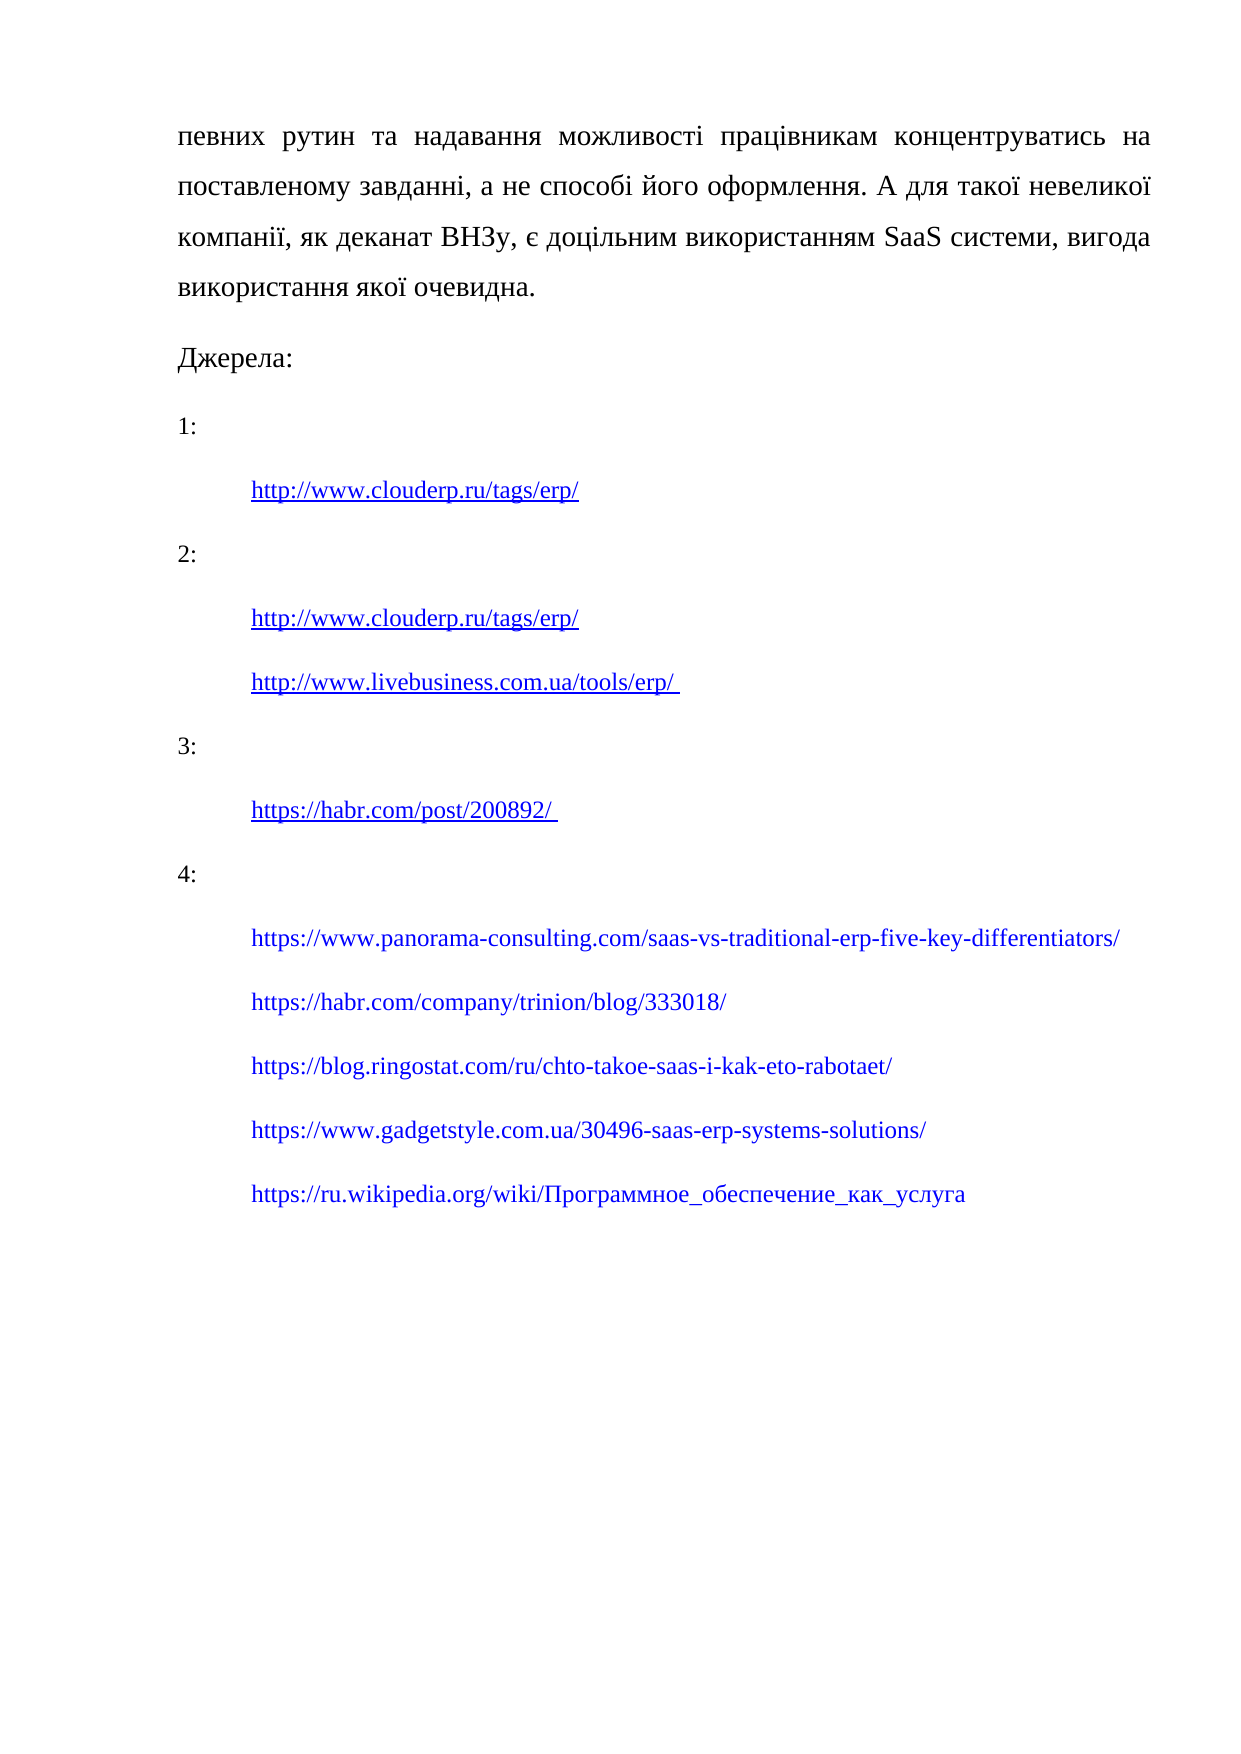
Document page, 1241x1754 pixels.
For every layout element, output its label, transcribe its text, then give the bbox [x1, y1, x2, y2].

text https://blog.ringostat.com/ru/chto-takoe-saas-i-kak-eto-rabotaet/ [177, 1051, 1152, 1080]
text http://www.clouderp.ru/tags/erp/ [177, 475, 1152, 504]
text 2: [177, 539, 1152, 568]
text 1: [177, 411, 1152, 440]
text 3: [177, 731, 1152, 760]
text Джерела: [177, 340, 1152, 374]
text https://www.panorama-consulting.com/saas-vs-traditional-erp-five-key-differentiators/ [177, 923, 1152, 952]
text https://ru.wikipedia.org/wiki/Программное_обеспечение_как_услуга [177, 1179, 1152, 1208]
text https://habr.com/company/trinion/blog/333018/ [177, 987, 1152, 1016]
text певних рутин та надавання можливості працівникам концентруватись на поставленому завданні, а не способі його оформлення. А для такої невеликої компанії, як деканат ВНЗу, є доцільним використанням SaaS системи, вигода використання якої очевидна. [177, 118, 1152, 303]
text https://www.gadgetstyle.com.ua/30496-saas-erp-systems-solutions/ [177, 1115, 1152, 1144]
text https://habr.com/post/200892/ [177, 795, 1152, 824]
text http://www.clouderp.ru/tags/erp/ [177, 603, 1152, 632]
text http://www.livebusiness.com.ua/tools/erp/ [177, 667, 1152, 696]
text 4: [177, 859, 1152, 888]
